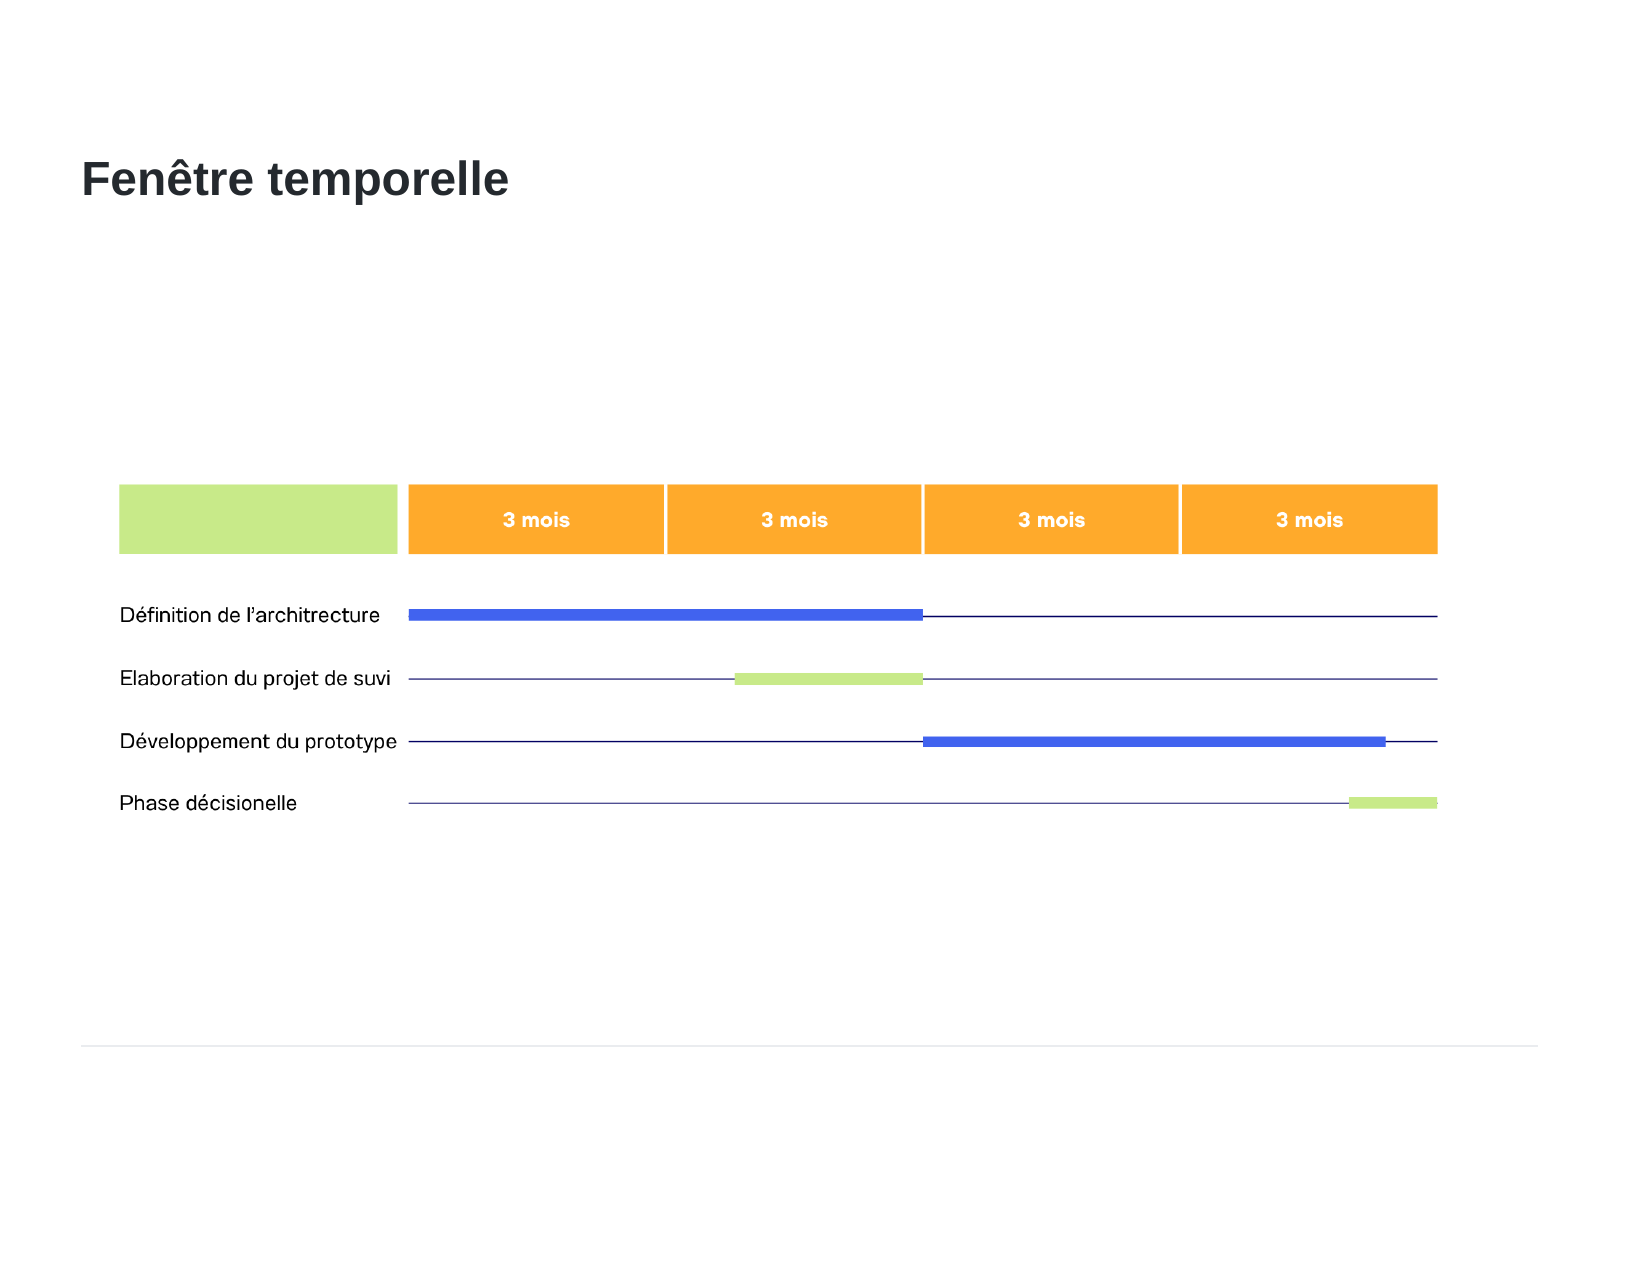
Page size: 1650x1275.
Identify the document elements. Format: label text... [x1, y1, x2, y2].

subtitle Fenêtre temporelle [81, 150, 1538, 205]
